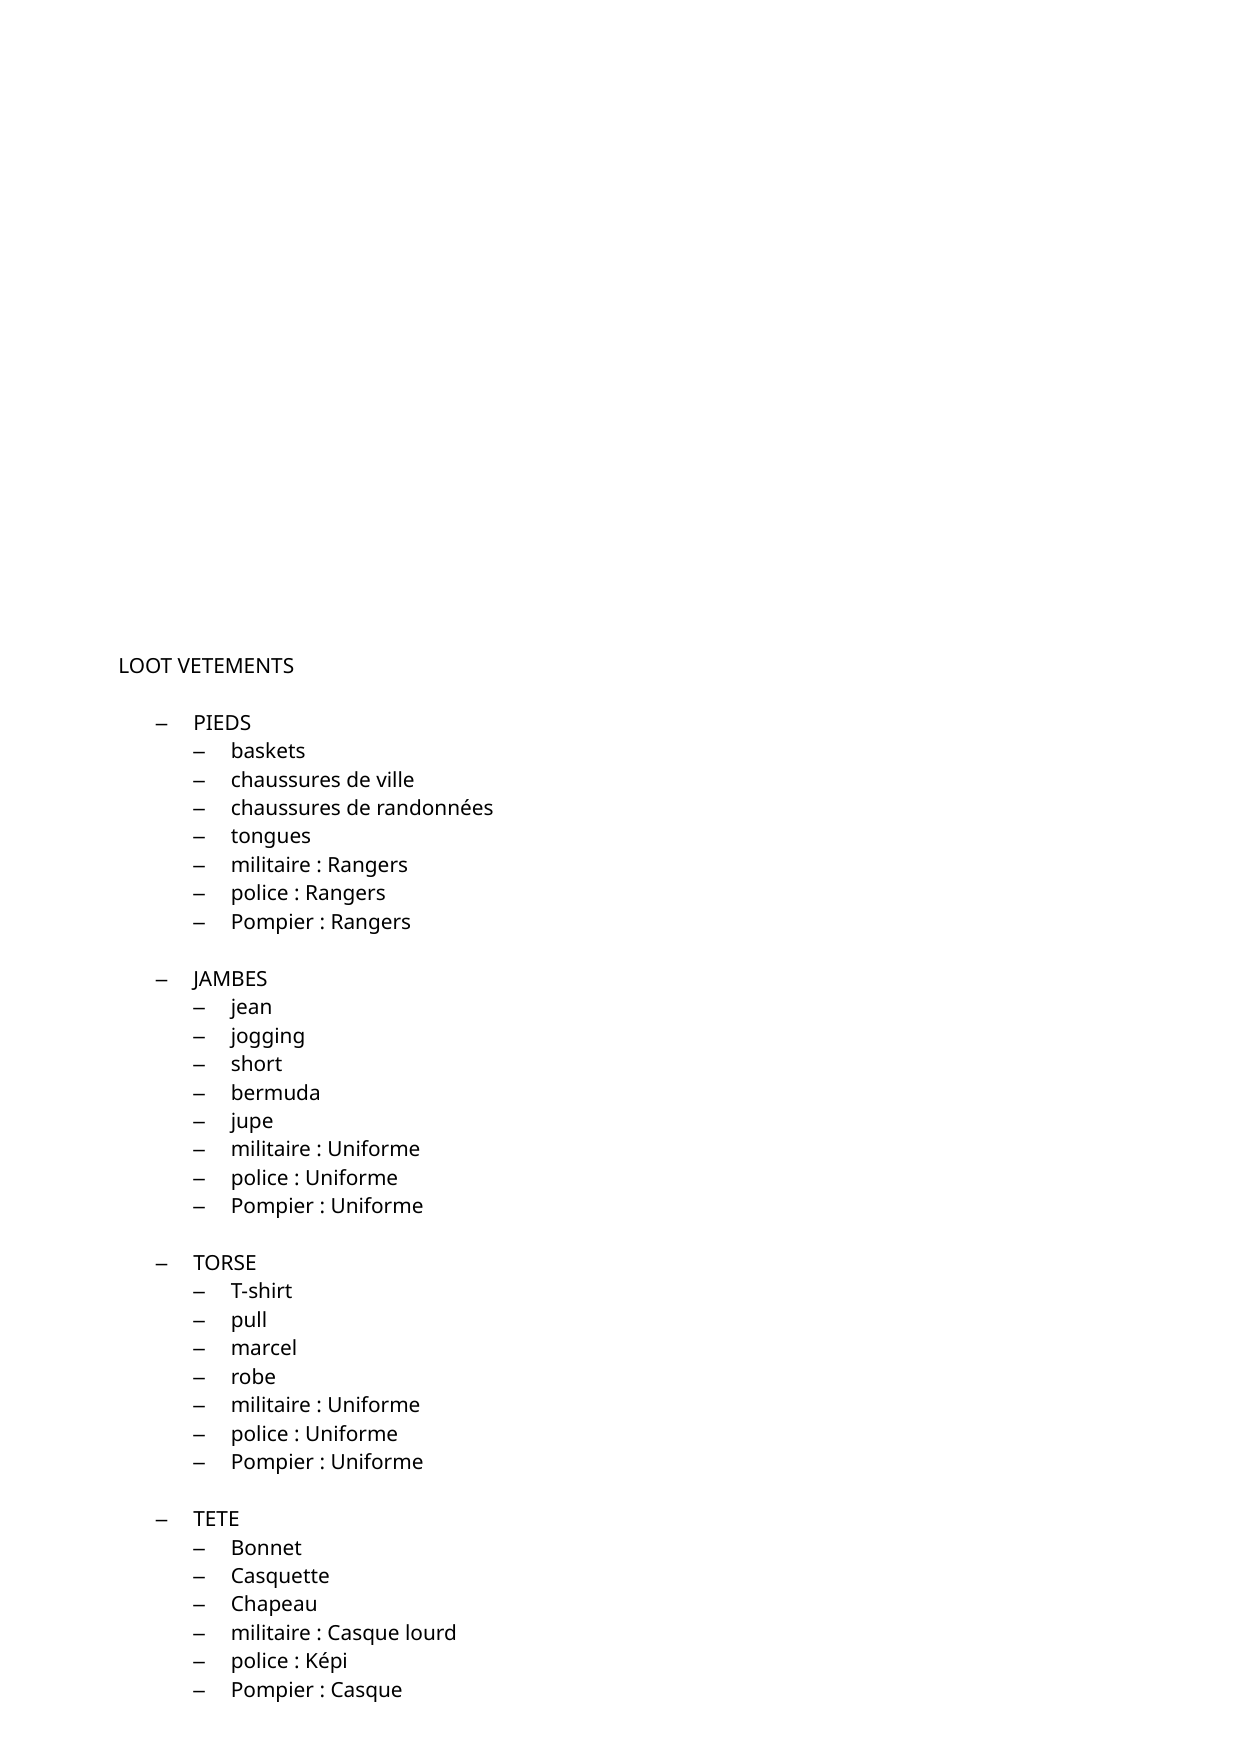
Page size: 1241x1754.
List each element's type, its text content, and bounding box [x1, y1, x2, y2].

list marcel [193, 1333, 1122, 1362]
list police : Rangers [193, 878, 1122, 907]
list police : Uniforme [193, 1163, 1122, 1191]
list chaussures de randonnées [193, 793, 1122, 822]
list Chapeau [193, 1589, 1122, 1618]
list Bonnet [193, 1533, 1122, 1561]
list TORSE [156, 1248, 1122, 1277]
list robe [193, 1362, 1122, 1390]
list TETE [156, 1504, 1122, 1533]
list PIEDS [156, 708, 1122, 736]
list bermuda [193, 1078, 1122, 1106]
list T-shirt [193, 1277, 1122, 1305]
list Casquette [193, 1561, 1122, 1589]
list police : Képi [193, 1646, 1122, 1675]
list Pompier : Uniforme [193, 1191, 1122, 1220]
list jean [193, 992, 1122, 1021]
list militaire : Casque lourd [193, 1618, 1122, 1646]
list Pompier : Rangers [193, 907, 1122, 935]
list chaussures de ville [193, 765, 1122, 793]
list baskets [193, 736, 1122, 765]
list jogging [193, 1021, 1122, 1049]
list JAMBES [156, 964, 1122, 992]
list Pompier : Uniforme [193, 1447, 1122, 1476]
text LOOT VETEMENTS [118, 651, 1122, 679]
list militaire : Rangers [193, 850, 1122, 878]
list pull [193, 1305, 1122, 1333]
list short [193, 1049, 1122, 1078]
list militaire : Uniforme [193, 1390, 1122, 1419]
list Pompier : Casque [193, 1675, 1122, 1703]
list jupe [193, 1106, 1122, 1134]
list militaire : Uniforme [193, 1134, 1122, 1163]
list police : Uniforme [193, 1419, 1122, 1447]
list tongues [193, 822, 1122, 850]
